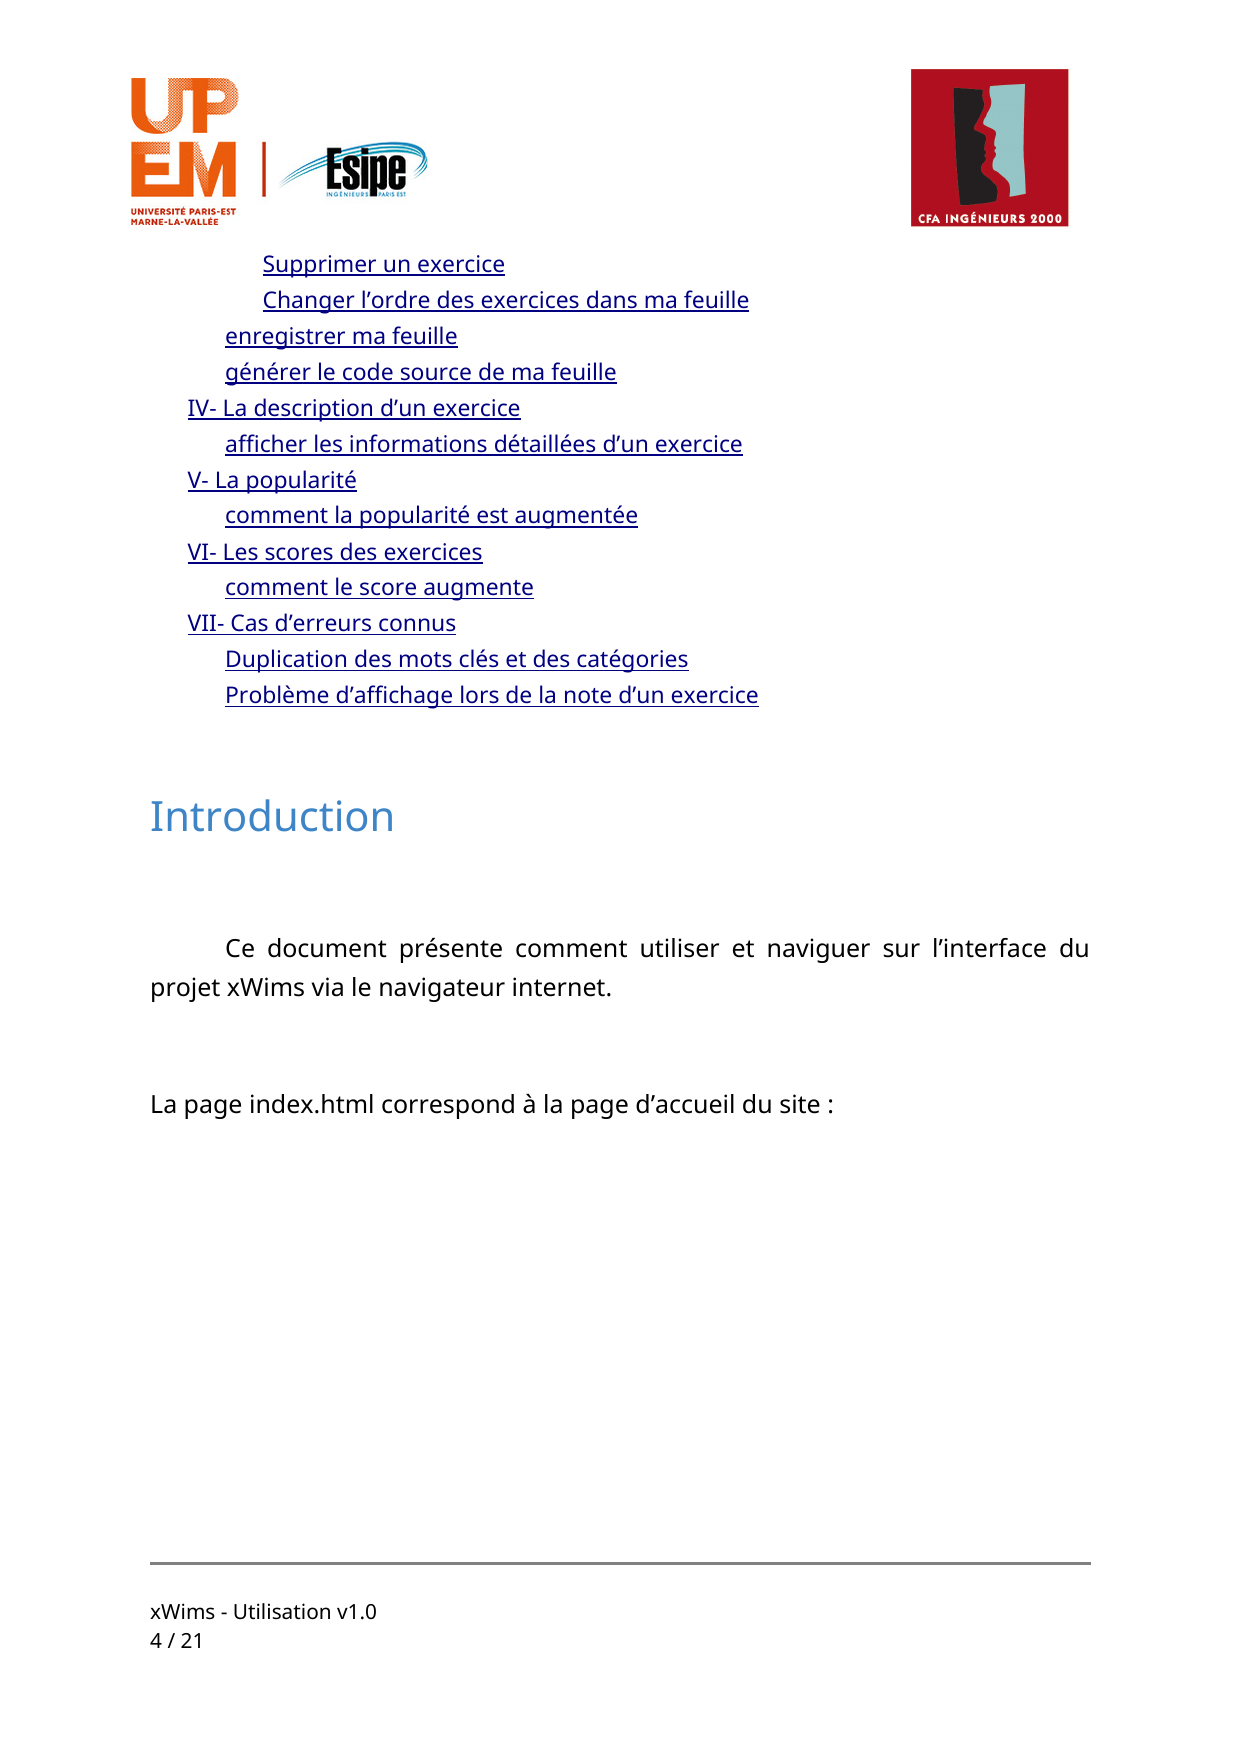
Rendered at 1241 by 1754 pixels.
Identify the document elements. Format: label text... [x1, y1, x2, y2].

text générer le code source de ma feuille [225, 356, 1091, 387]
text La page index.html correspond à la page d’accueil du site : [150, 1087, 1091, 1121]
text comment le score augmente [225, 571, 1091, 603]
subtitle Introduction [150, 787, 1091, 844]
text afficher les informations détaillées d’un exercice [225, 428, 1091, 459]
picture [907, 66, 1072, 230]
text V- La popularité [187, 463, 1091, 495]
picture [131, 78, 428, 225]
text enregistrer ma feuille [225, 320, 1091, 351]
text Changer l’ordre des exercices dans ma feuille [262, 284, 1091, 315]
text Problème d’affichage lors de la note d’un exercice [225, 679, 1091, 710]
text Ce document présente comment utiliser et naviguer sur l’interface du projet xWims via le navigateur internet. [150, 931, 1091, 1004]
text IV- La description d’un exercice [187, 392, 1091, 423]
text VI- Les scores des exercices [187, 535, 1091, 567]
text Duplication des mots clés et des catégories [225, 643, 1091, 674]
text Supprimer un exercice [262, 150, 1091, 279]
text VII- Cas d’erreurs connus [187, 607, 1091, 638]
text comment la popularité est augmentée [225, 499, 1091, 531]
